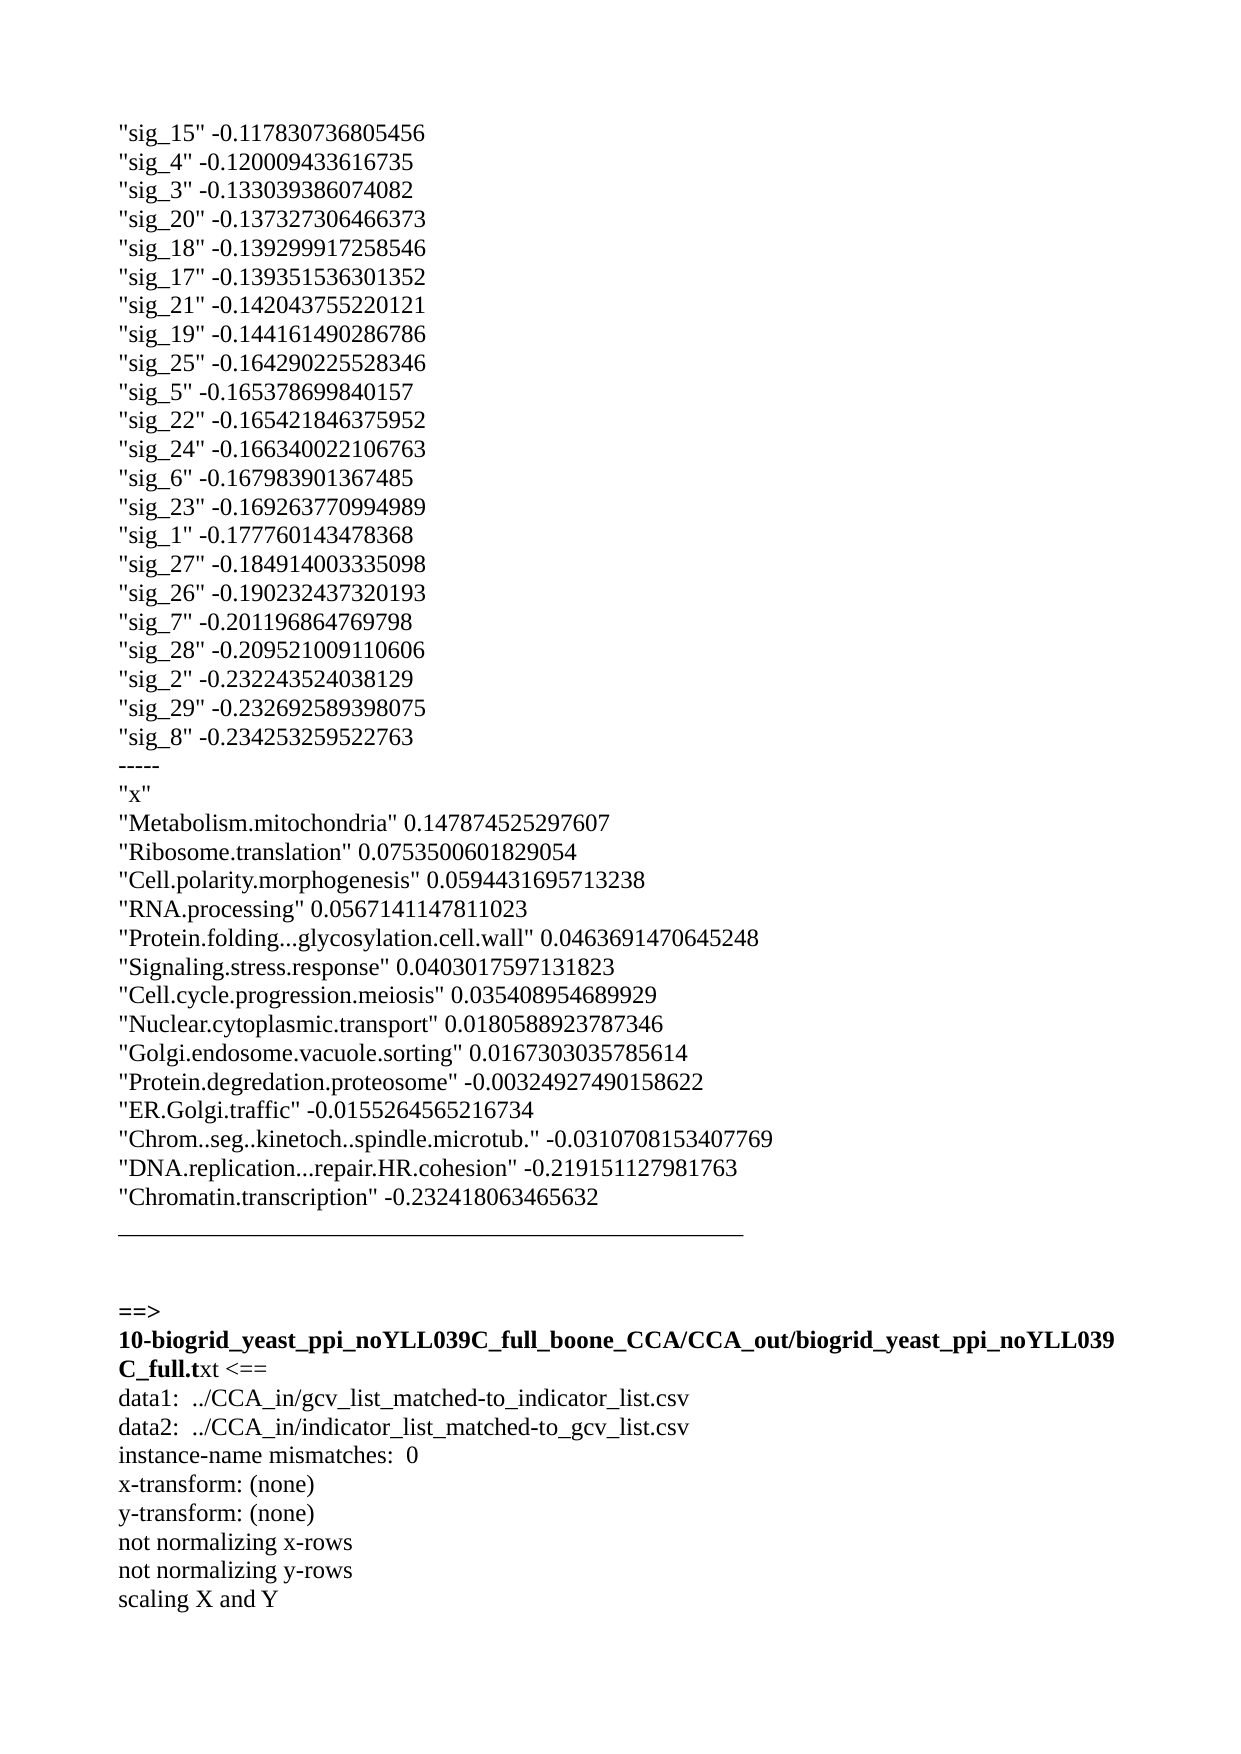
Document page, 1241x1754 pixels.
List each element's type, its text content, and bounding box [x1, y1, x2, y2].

text "Protein.degredation.proteosome" -0.00324927490158622 [118, 1067, 1122, 1096]
text "sig_29" -0.232692589398075 [118, 693, 1122, 722]
text "sig_27" -0.184914003335098 [118, 549, 1122, 578]
text ----- [118, 751, 1122, 779]
text "Golgi.endosome.vacuole.sorting" 0.0167303035785614 [118, 1038, 1122, 1067]
text "sig_22" -0.165421846375952 [118, 406, 1122, 434]
text "sig_8" -0.234253259522763 [118, 722, 1122, 751]
text y-transform: (none) [118, 1498, 1122, 1527]
text not normalizing y-rows [118, 1556, 1122, 1584]
text data2: ../CCA_in/indicator_list_matched-to_gcv_list.csv [118, 1412, 1122, 1441]
text "sig_2" -0.232243524038129 [118, 664, 1122, 693]
text "sig_1" -0.177760143478368 [118, 521, 1122, 549]
text "sig_28" -0.209521009110606 [118, 636, 1122, 664]
text "sig_20" -0.137327306466373 [118, 204, 1122, 233]
text "sig_5" -0.165378699840157 [118, 377, 1122, 406]
text "sig_26" -0.190232437320193 [118, 578, 1122, 607]
text data1: ../CCA_in/gcv_list_matched-to_indicator_list.csv [118, 1383, 1122, 1412]
text "sig_21" -0.142043755220121 [118, 291, 1122, 319]
text "sig_18" -0.139299917258546 [118, 233, 1122, 262]
text "sig_3" -0.133039386074082 [118, 176, 1122, 204]
text "Chromatin.transcription" -0.232418063465632 [118, 1182, 1122, 1211]
text __________________________________________________ [118, 1211, 1122, 1239]
text "Protein.folding...glycosylation.cell.wall" 0.0463691470645248 [118, 923, 1122, 952]
text "Cell.cycle.progression.meiosis" 0.035408954689929 [118, 981, 1122, 1009]
text "sig_4" -0.120009433616735 [118, 147, 1122, 176]
text "sig_23" -0.169263770994989 [118, 492, 1122, 521]
text "sig_25" -0.164290225528346 [118, 348, 1122, 377]
text ==> 10-biogrid_yeast_ppi_noYLL039C_full_boone_CCA/CCA_out/biogrid_yeast_ppi_noYLL039C_full.txt <== [118, 1297, 1122, 1383]
text "DNA.replication...repair.HR.cohesion" -0.219151127981763 [118, 1153, 1122, 1182]
text "sig_24" -0.166340022106763 [118, 434, 1122, 463]
text "sig_15" -0.117830736805456 [118, 118, 1122, 147]
text "Signaling.stress.response" 0.0403017597131823 [118, 952, 1122, 981]
text "sig_17" -0.139351536301352 [118, 262, 1122, 291]
text "x" [118, 779, 1122, 808]
text "Chrom..seg..kinetoch..spindle.microtub." -0.0310708153407769 [118, 1124, 1122, 1153]
text "ER.Golgi.traffic" -0.0155264565216734 [118, 1096, 1122, 1124]
text "sig_7" -0.201196864769798 [118, 607, 1122, 636]
text "Metabolism.mitochondria" 0.147874525297607 [118, 808, 1122, 837]
text "sig_6" -0.167983901367485 [118, 463, 1122, 492]
text x-transform: (none) [118, 1469, 1122, 1498]
text not normalizing x-rows [118, 1527, 1122, 1556]
text scaling X and Y [118, 1584, 1122, 1613]
text "Cell.polarity.morphogenesis" 0.0594431695713238 [118, 866, 1122, 894]
text "Ribosome.translation" 0.0753500601829054 [118, 837, 1122, 866]
text instance-name mismatches: 0 [118, 1441, 1122, 1469]
text "RNA.processing" 0.0567141147811023 [118, 894, 1122, 923]
text "sig_19" -0.144161490286786 [118, 319, 1122, 348]
text "Nuclear.cytoplasmic.transport" 0.0180588923787346 [118, 1009, 1122, 1038]
